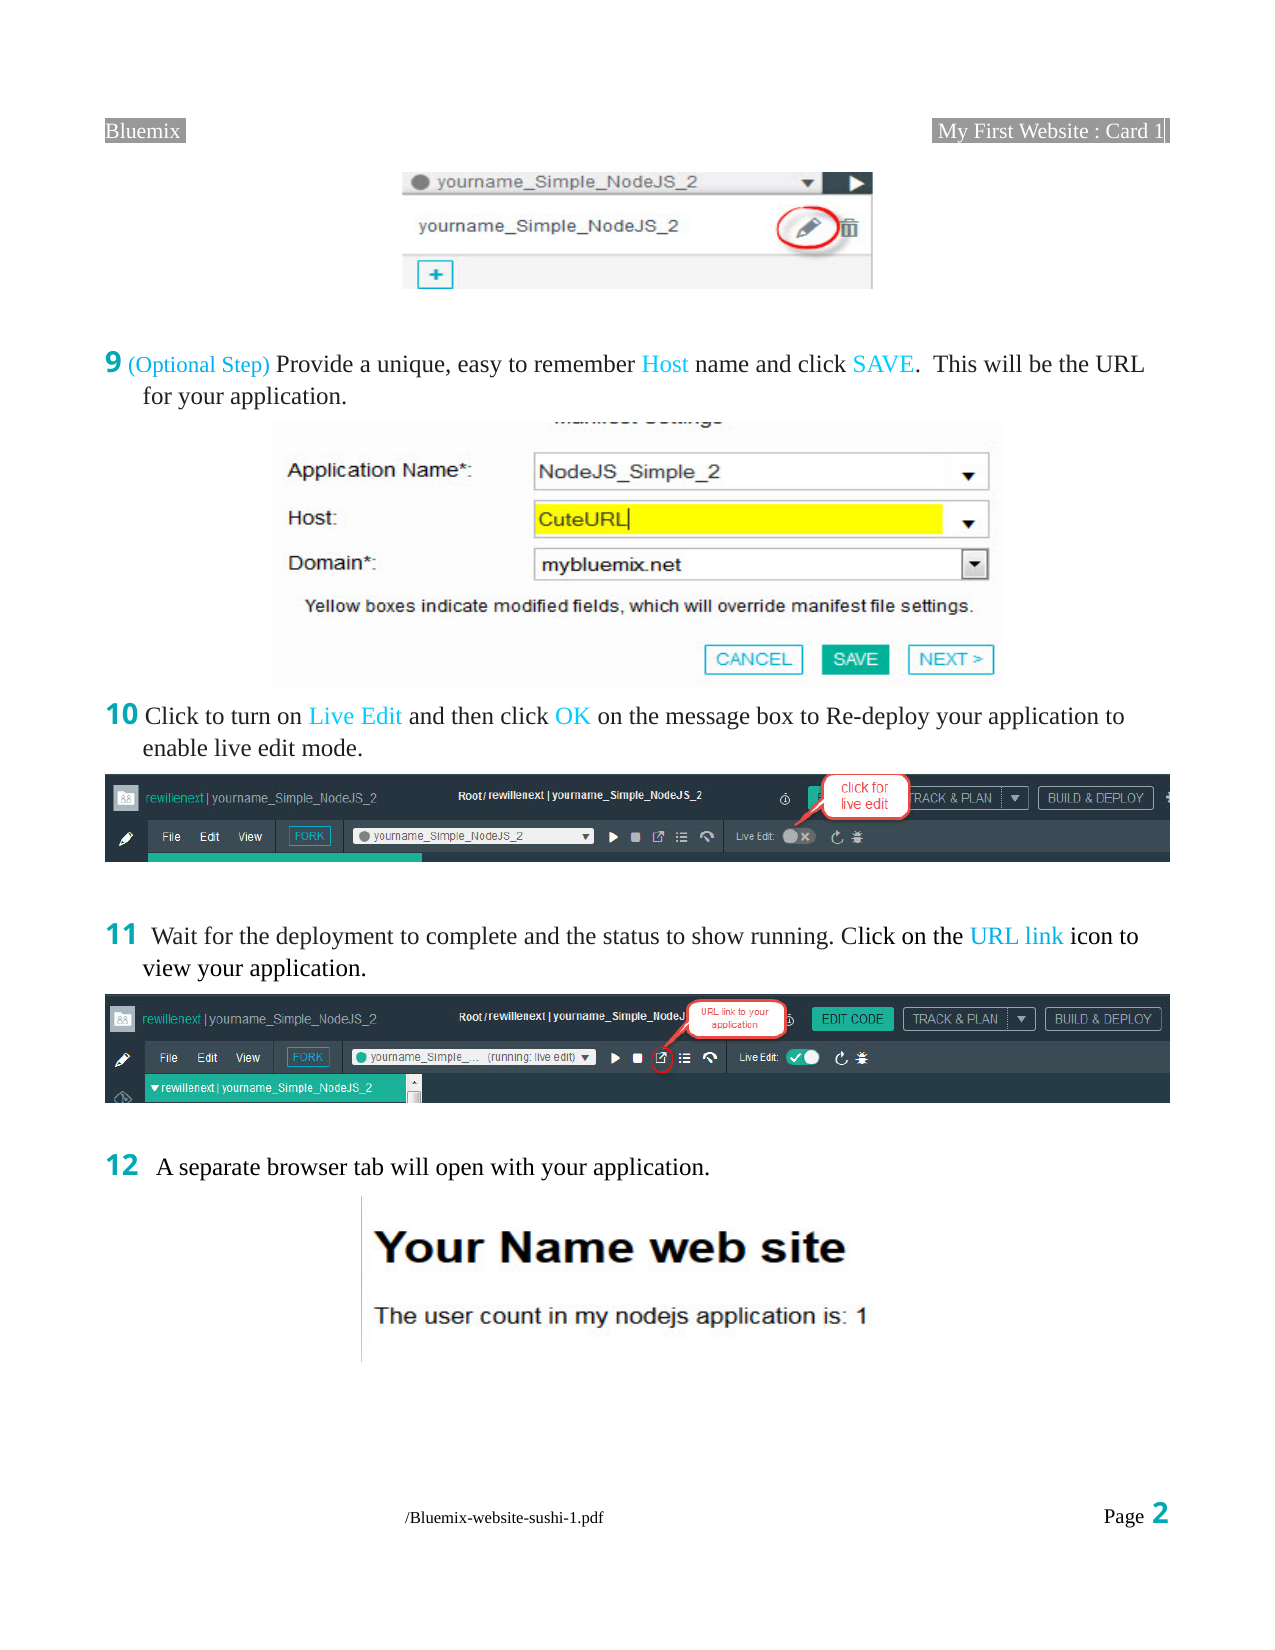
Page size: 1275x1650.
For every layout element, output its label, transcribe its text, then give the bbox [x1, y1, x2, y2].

text 12 A separate browser tab will open with your application. [105, 1144, 1170, 1184]
text 9 (Optional Step) Provide a unique, easy to remember Host name and click SAVE. This will be the URL for your application. [105, 341, 1170, 409]
picture [105, 774, 1170, 862]
picture [271, 422, 1004, 694]
picture [105, 994, 1170, 1103]
picture [402, 172, 873, 289]
text 11 Wait for the deployment to complete and the status to show running. Click on the URL link icon to view your application. [105, 914, 1170, 982]
picture [361, 1196, 914, 1362]
text 10 Click to turn on Live Edit and then click OK on the message box to Re-deploy your application to enable live edit mode. [105, 422, 1170, 762]
